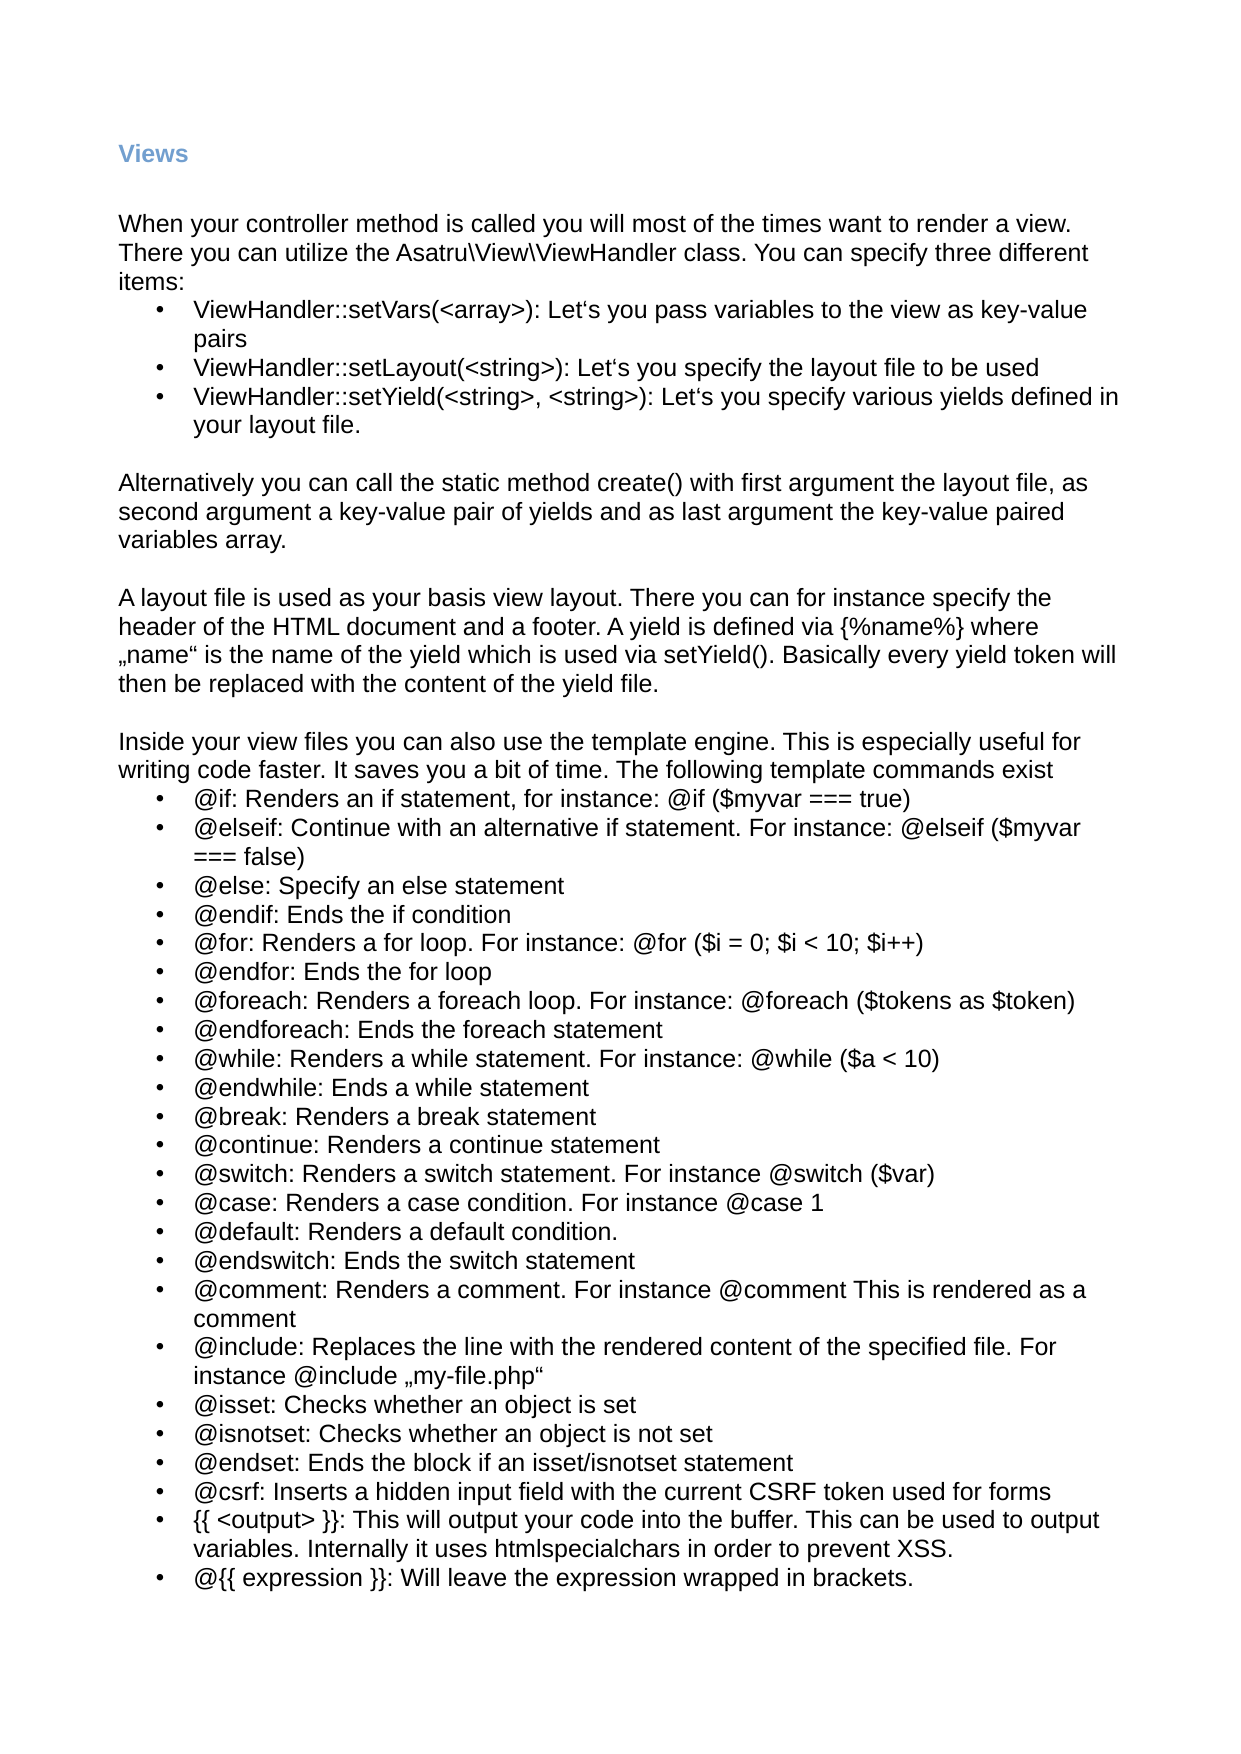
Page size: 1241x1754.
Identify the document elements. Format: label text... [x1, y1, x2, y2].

list ViewHandler::setVars(<array>): Let‘s you pass variables to the view as key-value pairs [156, 295, 1122, 353]
list @endif: Ends the if condition [156, 899, 1122, 928]
list @comment: Renders a comment. For instance @comment This is rendered as a comment [156, 1275, 1122, 1332]
list ViewHandler::setYield(<string>, <string>): Let‘s you specify various yields defined in your layout file. [156, 382, 1122, 439]
list @{{ expression }}: Will leave the expression wrapped in brackets. [156, 1563, 1122, 1592]
text When your controller method is called you will most of the times want to render a view. There you can utilize the Asatru\View\ViewHandler class. You can specify three different items: [118, 209, 1122, 295]
list @endwhile: Ends a while statement [156, 1073, 1122, 1102]
list @isnotset: Checks whether an object is not set [156, 1419, 1122, 1448]
list ViewHandler::setLayout(<string>): Let‘s you specify the layout file to be used [156, 353, 1122, 382]
list @switch: Renders a switch statement. For instance @switch ($var) [156, 1159, 1122, 1188]
list @isset: Checks whether an object is set [156, 1390, 1122, 1419]
list @endforeach: Ends the foreach statement [156, 1015, 1122, 1044]
list @continue: Renders a continue statement [156, 1130, 1122, 1159]
text A layout file is used as your basis view layout. There you can for instance specify the header of the HTML document and a footer. A yield is defined via {%name%} where „name“ is the name of the yield which is used via setYield(). Basically every yield token will then be replaced with the content of the yield file. [118, 583, 1122, 698]
text Alternatively you can call the static method create() with first argument the layout file, as second argument a key-value pair of yields and as last argument the key-value paired variables array. [118, 468, 1122, 554]
list {{ <output> }}: This will output your code into the buffer. This can be used to output variables. Internally it uses htmlspecialchars in order to prevent XSS. [156, 1505, 1122, 1563]
list @for: Renders a for loop. For instance: @for ($i = 0; $i < 10; $i++) [156, 928, 1122, 957]
subtitle Views [118, 139, 1122, 168]
list @foreach: Renders a foreach loop. For instance: @foreach ($tokens as $token) [156, 986, 1122, 1015]
list @break: Renders a break statement [156, 1102, 1122, 1130]
list @case: Renders a case condition. For instance @case 1 [156, 1188, 1122, 1217]
list @default: Renders a default condition. [156, 1217, 1122, 1246]
list @else: Specify an else statement [156, 871, 1122, 899]
list @endfor: Ends the for loop [156, 957, 1122, 986]
list @endswitch: Ends the switch statement [156, 1246, 1122, 1275]
list @include: Replaces the line with the rendered content of the specified file. For instance @include „my-file.php“ [156, 1332, 1122, 1390]
list @elseif: Continue with an alternative if statement. For instance: @elseif ($myvar === false) [156, 813, 1122, 871]
list @endset: Ends the block if an isset/isnotset statement [156, 1448, 1122, 1476]
list @if: Renders an if statement, for instance: @if ($myvar === true) [156, 784, 1122, 813]
text Inside your view files you can also use the template engine. This is especially useful for writing code faster. It saves you a bit of time. The following template commands exist [118, 727, 1122, 784]
list @csrf: Inserts a hidden input field with the current CSRF token used for forms [156, 1476, 1122, 1505]
list @while: Renders a while statement. For instance: @while ($a < 10) [156, 1044, 1122, 1073]
